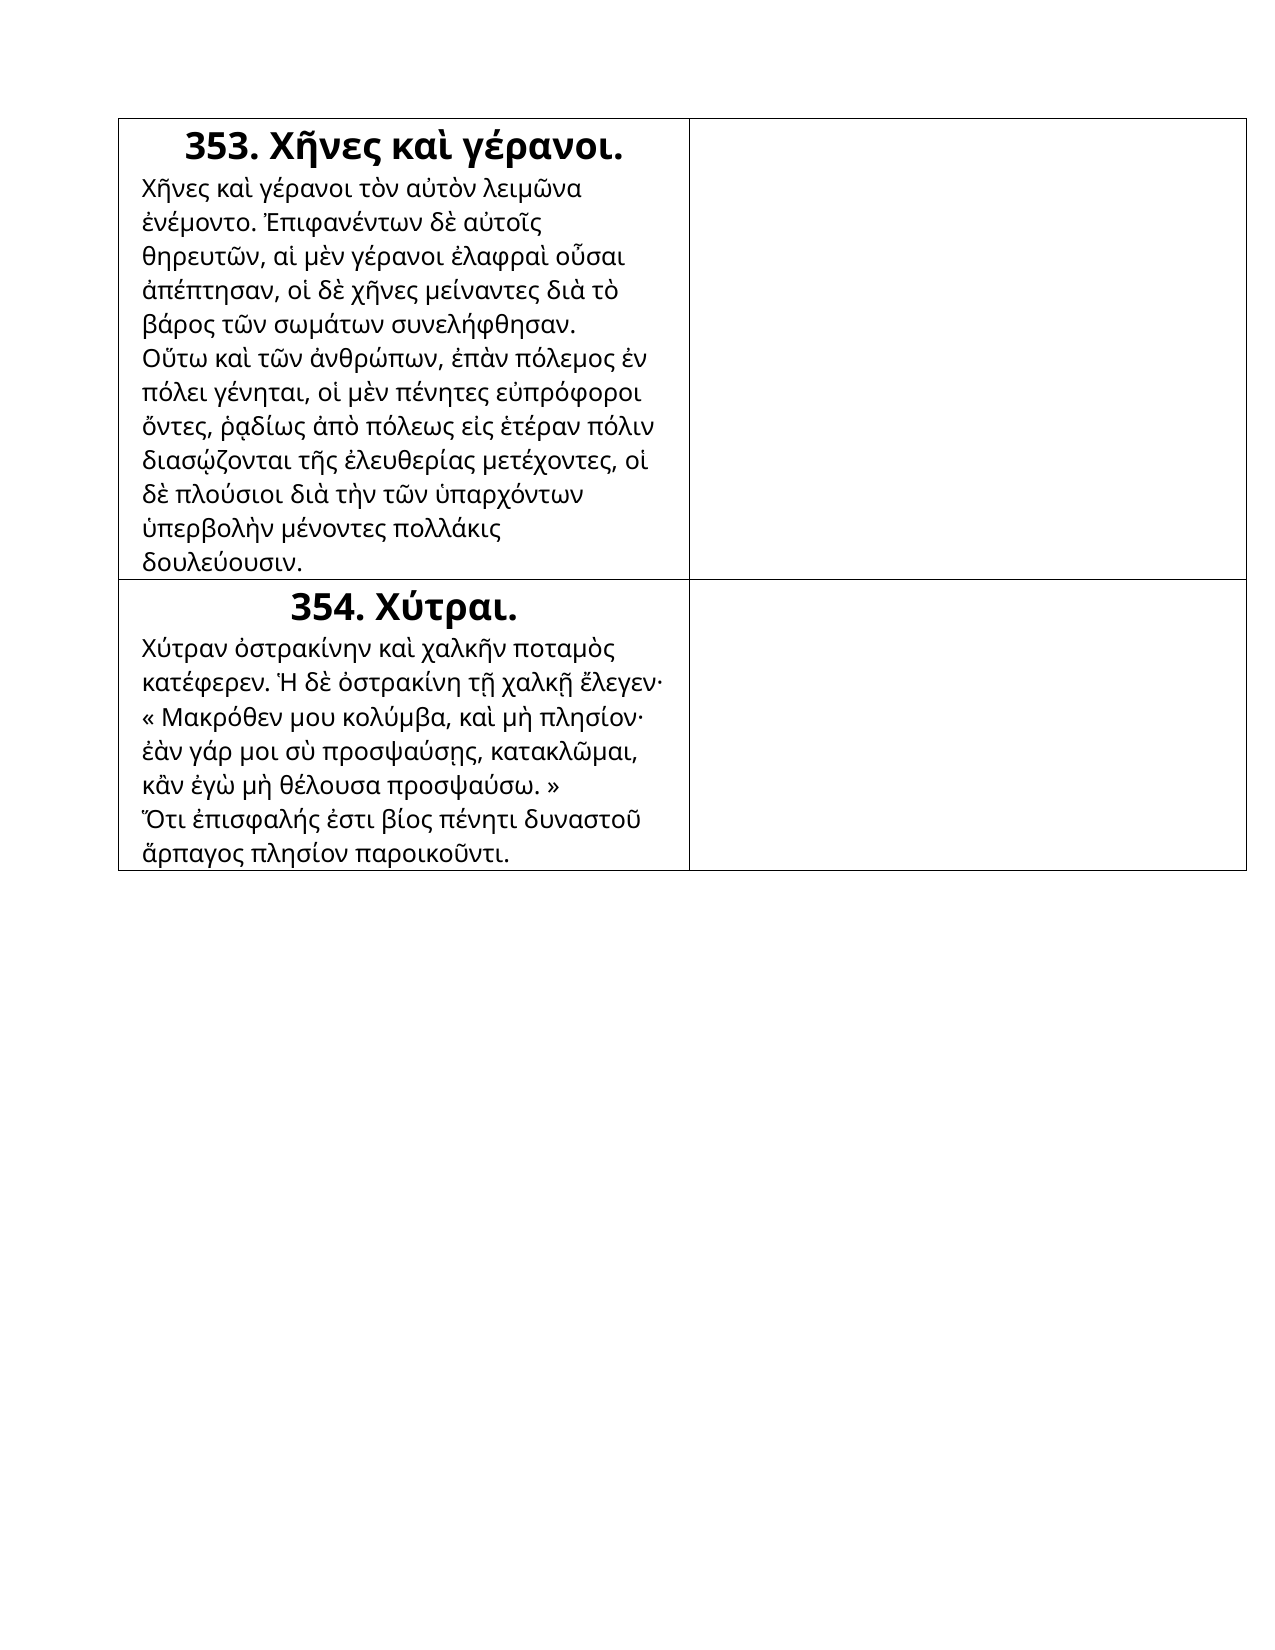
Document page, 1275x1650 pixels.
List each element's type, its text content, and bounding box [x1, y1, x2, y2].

table_cell 353. Χῆνες καὶ γέρανοι. Χῆνες καὶ γέρανοι τὸν αὐτὸν λειμῶνα ἐνέμοντο. Ἐπιφανέντων δὲ αὐτοῖς θηρευτῶν, αἱ μὲν γέρανοι ἐλαφραὶ οὖσαι ἀπέπτησαν, οἱ δὲ χῆνες μείναντες διὰ τὸ βάρος τῶν σωμάτων συνελήφθησαν. Οὕτω καὶ τῶν ἀνθρώπων, ἐπὰν πόλεμος ἐν πόλει γένηται, οἱ μὲν πένητες εὐπρόφοροι ὄντες, ῥᾳδίως ἀπὸ πόλεως εἰς ἑτέραν πόλιν διασῴζονται τῆς ἐλευθερίας μετέχοντες, οἱ δὲ πλούσιοι διὰ τὴν τῶν ὑπαρχόντων ὑπερβολὴν μένοντες πολλάκις δουλεύουσιν. [119, 119, 689, 579]
table_cell [690, 119, 1246, 579]
table_cell 354. Χύτραι. Χύτραν ὀστρακίνην καὶ χαλκῆν ποταμὸς κατέφερεν. Ἡ δὲ ὀστρακίνη τῇ χαλκῇ ἔλεγεν· « Μακρόθεν μου κολύμβα, καὶ μὴ πλησίον· ἐὰν γάρ μοι σὺ προσψαύσῃς, κατακλῶμαι, κἂν ἐγὼ μὴ θέλουσα προσψαύσω. » Ὅτι ἐπισφαλής ἐστι βίος πένητι δυναστοῦ ἅρπαγος πλησίον παροικοῦντι. [119, 580, 689, 869]
table_cell [690, 580, 1246, 869]
